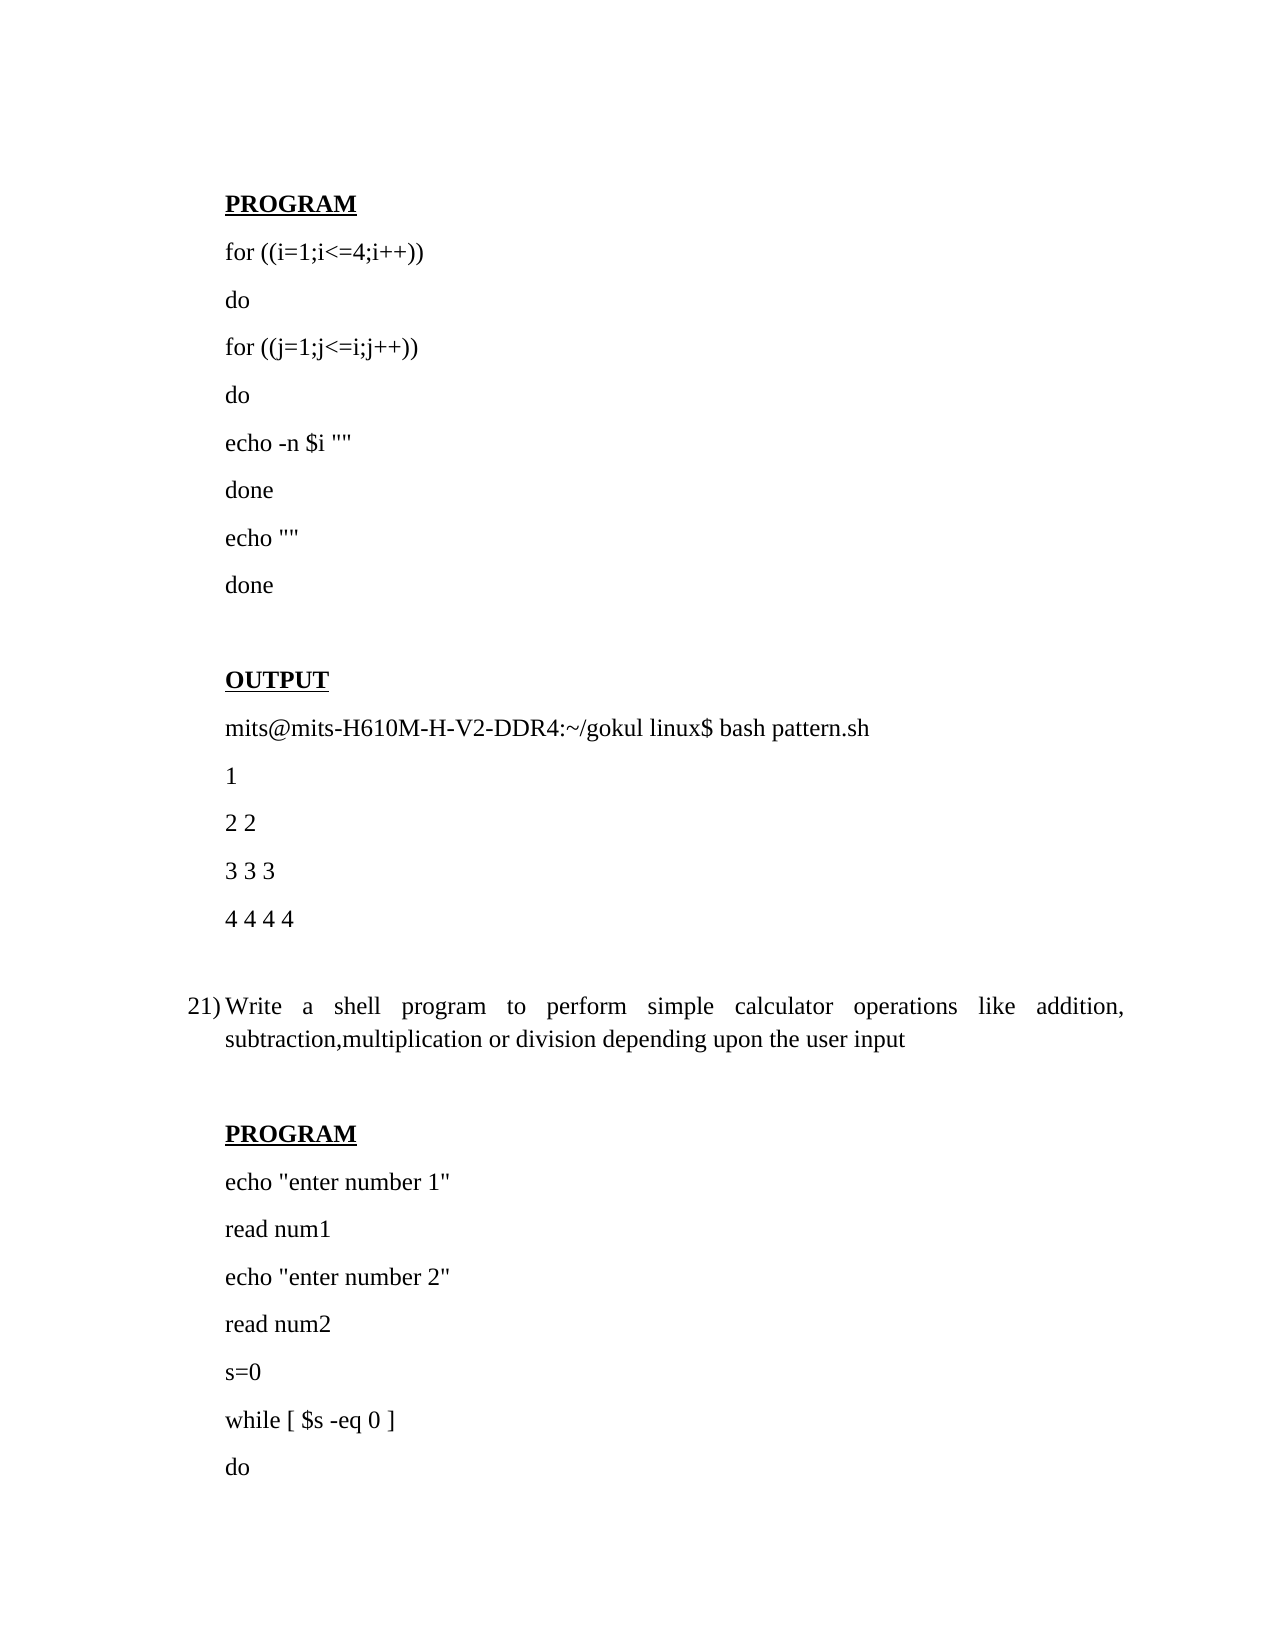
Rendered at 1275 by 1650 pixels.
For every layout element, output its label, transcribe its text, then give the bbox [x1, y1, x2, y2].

list 4 4 4 4 [187, 904, 1125, 932]
list echo "enter number 1" [187, 1167, 1125, 1195]
list PROGRAM [187, 189, 1125, 218]
list Write a shell program to perform simple calculator operations like addition, subtraction,multiplication or division depending upon the user input [187, 991, 1125, 1053]
list echo "" [187, 523, 1125, 552]
list while [ $s -eq 0 ] [187, 1405, 1125, 1433]
list read num2 [187, 1309, 1125, 1338]
list done [187, 475, 1125, 504]
list 2 2 [187, 808, 1125, 837]
list for ((j=1;j<=i;j++)) [187, 332, 1125, 361]
list 3 3 3 [187, 856, 1125, 885]
list s=0 [187, 1357, 1125, 1386]
list for ((i=1;i<=4;i++)) [187, 237, 1125, 266]
list do [187, 285, 1125, 313]
list 1 [187, 761, 1125, 789]
list do [187, 380, 1125, 409]
list OUTPUT [187, 666, 1125, 694]
list echo -n $i "" [187, 428, 1125, 456]
list mits@mits-H610M-H-V2-DDR4:~/gokul linux$ bash pattern.sh [187, 713, 1125, 742]
list done [187, 570, 1125, 599]
list echo "enter number 2" [187, 1262, 1125, 1291]
list read num1 [187, 1214, 1125, 1243]
list do [187, 1452, 1125, 1481]
list PROGRAM [187, 1119, 1125, 1148]
